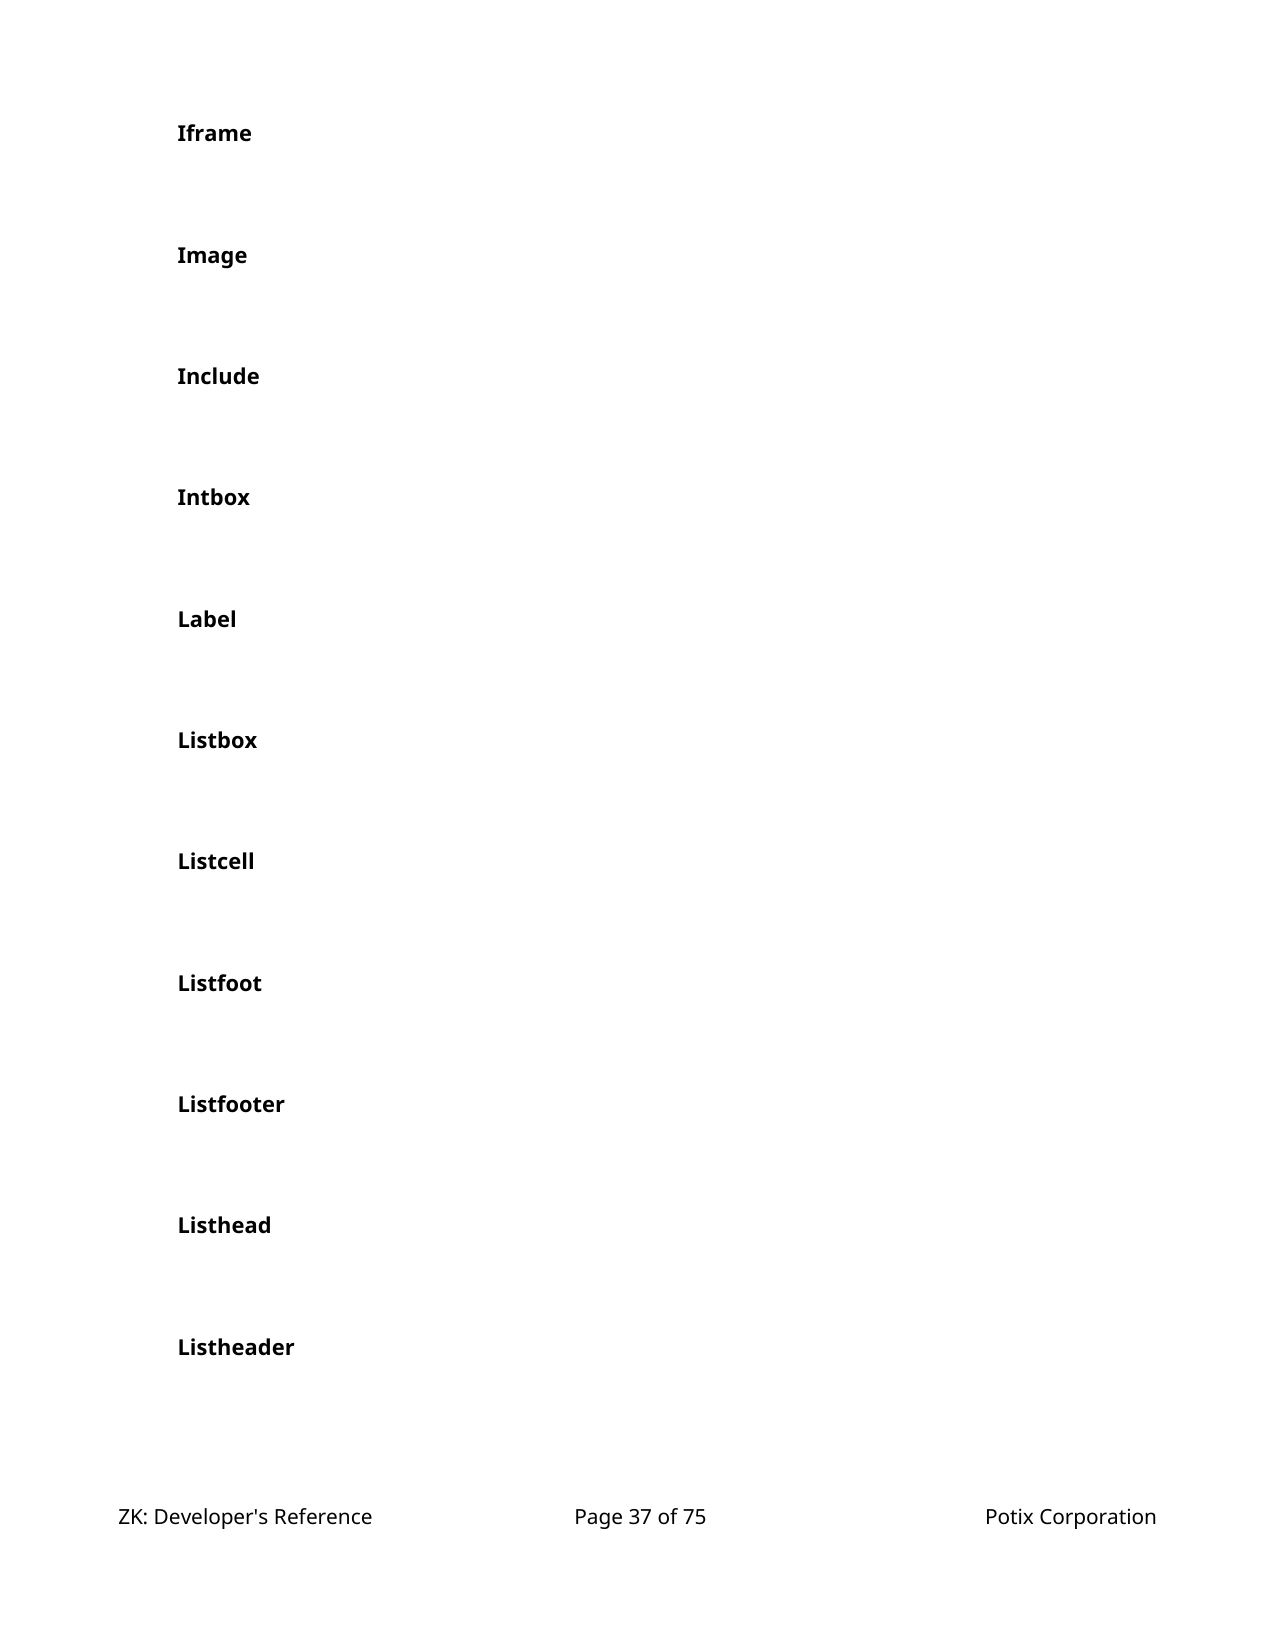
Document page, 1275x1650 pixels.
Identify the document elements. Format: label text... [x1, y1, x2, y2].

subtitle Listfoot [177, 968, 1157, 998]
subtitle Listhead [177, 1210, 1157, 1240]
subtitle Include [177, 361, 1157, 391]
subtitle Iframe [177, 118, 1157, 148]
subtitle Listheader [177, 1332, 1157, 1362]
subtitle Image [177, 239, 1157, 269]
subtitle Listcell [177, 846, 1157, 876]
subtitle Label [177, 603, 1157, 633]
subtitle Listbox [177, 725, 1157, 755]
subtitle Listfooter [177, 1089, 1157, 1119]
subtitle Intbox [177, 482, 1157, 512]
